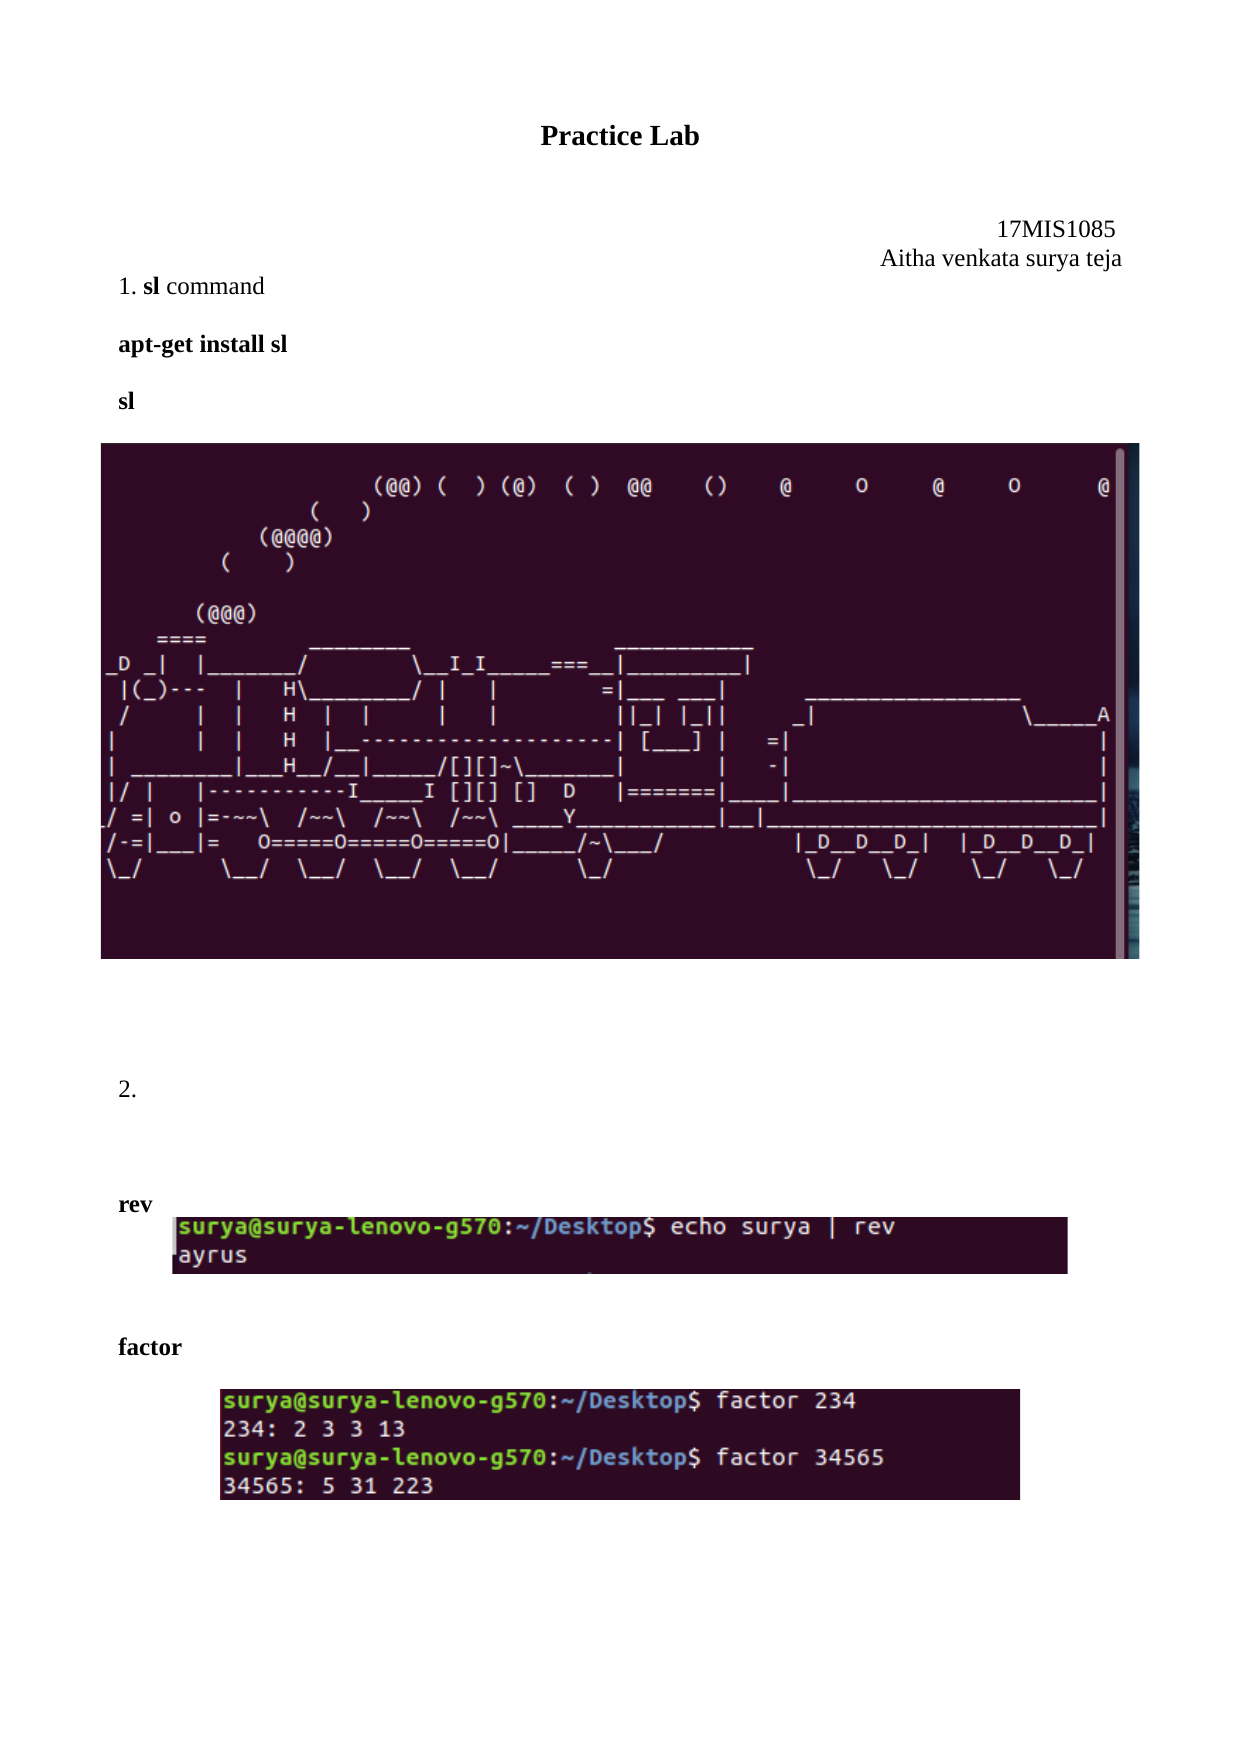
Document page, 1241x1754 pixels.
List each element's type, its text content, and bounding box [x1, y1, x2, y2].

text Aitha venkata surya teja [118, 243, 1122, 271]
picture [100, 443, 1140, 959]
text 17MIS1085 [118, 214, 1122, 243]
text 2. [118, 1074, 1122, 1103]
picture [220, 1389, 1020, 1500]
text 1. sl command [118, 271, 1122, 300]
text rev [118, 1189, 1122, 1218]
text Practice Lab [118, 118, 1122, 152]
text apt-get install sl [118, 329, 1122, 358]
picture [172, 1217, 1068, 1274]
text sl [118, 386, 1122, 415]
text factor [118, 1332, 1122, 1360]
